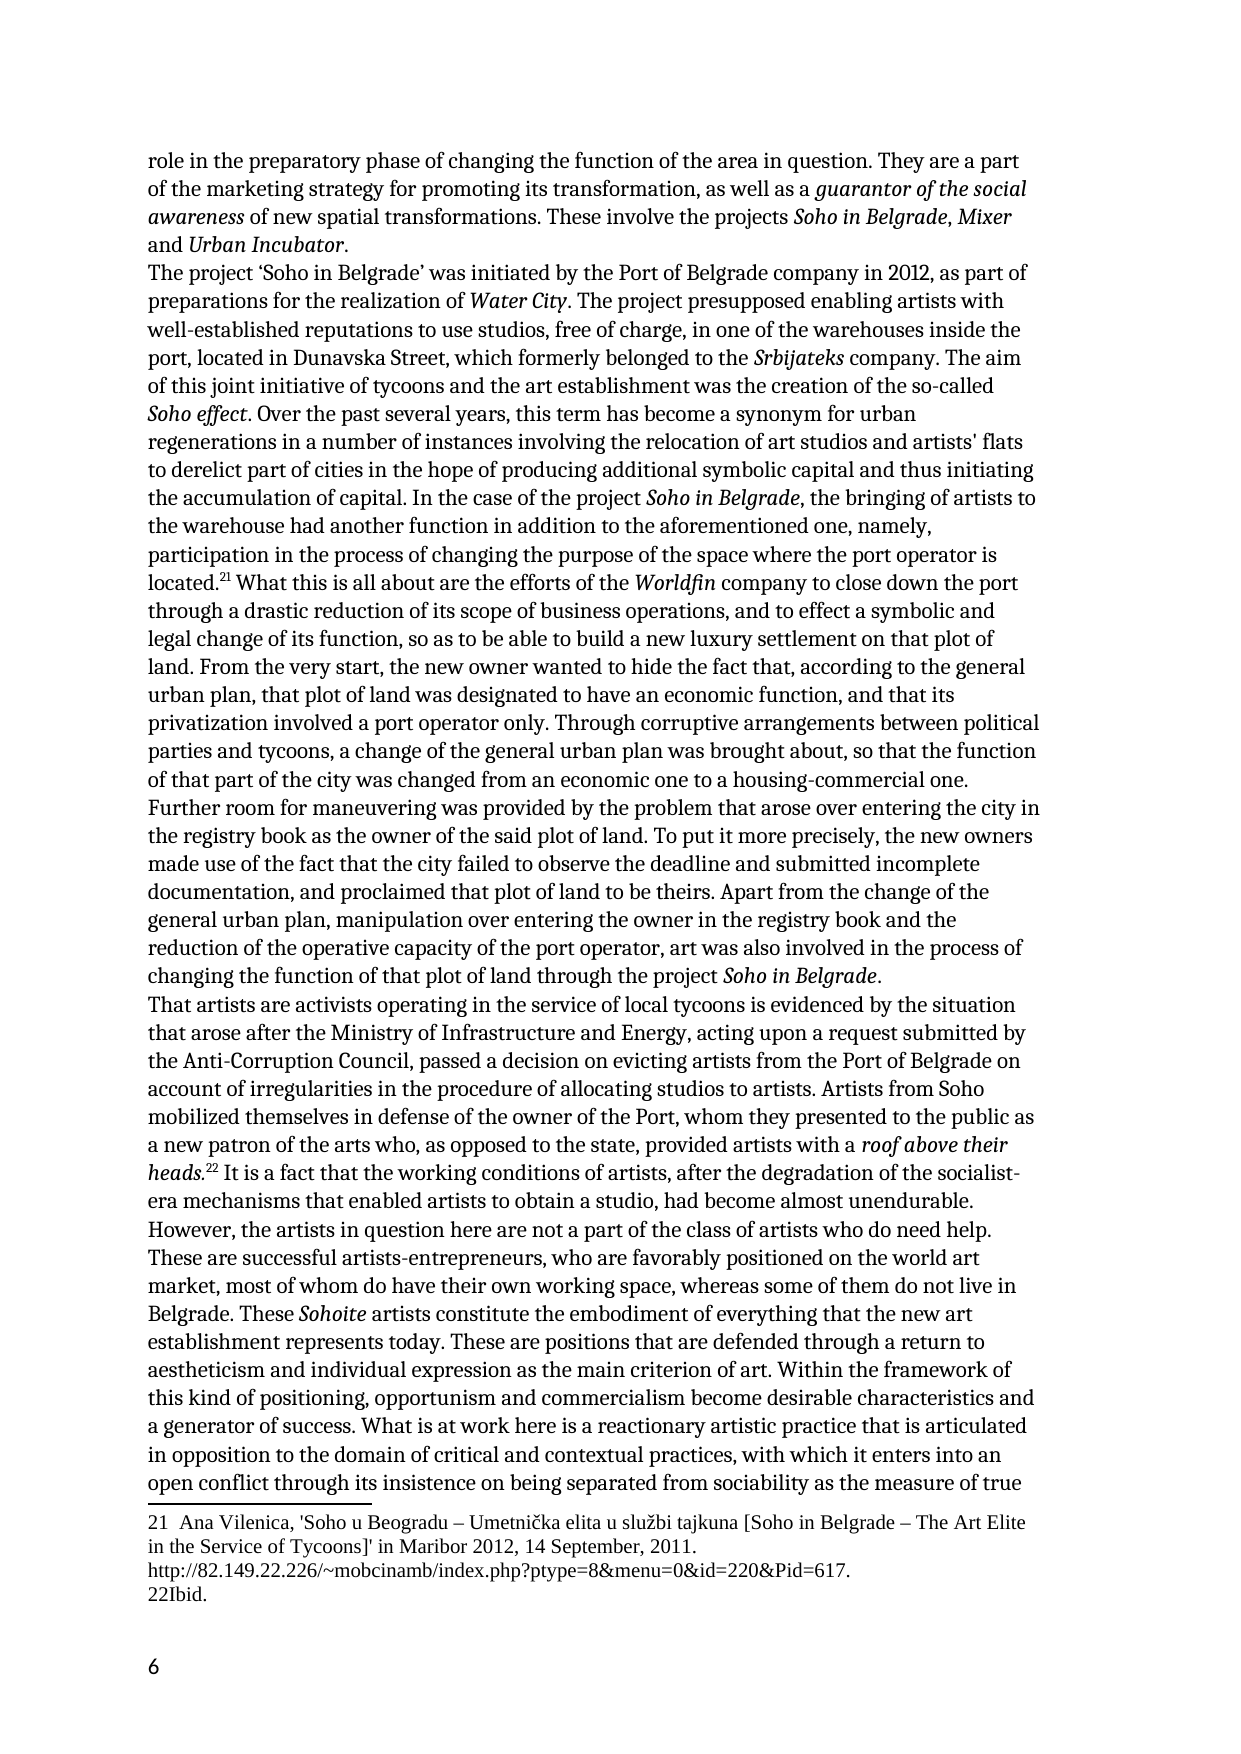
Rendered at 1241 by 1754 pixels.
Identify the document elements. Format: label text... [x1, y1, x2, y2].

text Ibid. [148, 1582, 1043, 1606]
text The project ‘Soho in Belgrade’ was initiated by the Port of Belgrade company in 2012, as part of preparations for the realization of Water City. The project presupposed enabling artists with well-established reputations to use studios, free of charge, in one of the warehouses inside the port, located in Dunavska Street, which formerly belonged to the Srbijateks company. The aim of this joint initiative of tycoons and the art establishment was the creation of the so-called Soho effect. Over the past several years, this term has become a synonym for urban regenerations in a number of instances involving the relocation of art studios and artists' flats to derelict part of cities in the hope of producing additional symbolic capital and thus initiating the accumulation of capital. In the case of the project Soho in Belgrade, the bringing of artists to the warehouse had another function in addition to the aforementioned one, namely, participation in the process of changing the purpose of the space where the port operator is located. What this is all about are the efforts of the Worldfin company to close down the port through a drastic reduction of its scope of business operations, and to effect a symbolic and legal change of its function, so as to be able to build a new luxury settlement on that plot of land. From the very start, the new owner wanted to hide the fact that, according to the general urban plan, that plot of land was designated to have an economic function, and that its privatization involved a port operator only. Through corruptive arrangements between political parties and tycoons, a change of the general urban plan was brought about, so that the function of that part of the city was changed from an economic one to a housing-commercial one. Further room for maneuvering was provided by the problem that arose over entering the city in the registry book as the owner of the said plot of land. To put it more precisely, the new owners made use of the fact that the city failed to observe the deadline and submitted incomplete documentation, and proclaimed that plot of land to be theirs. Apart from the change of the general urban plan, manipulation over entering the owner in the registry book and the reduction of the operative capacity of the port operator, art was also involved in the process of changing the function of that plot of land through the project Soho in Belgrade. [148, 260, 1043, 989]
text That artists are activists operating in the service of local tycoons is evidenced by the situation that arose after the Ministry of Infrastructure and Energy, acting upon a request submitted by the Anti-Corruption Council, passed a decision on evicting artists from the Port of Belgrade on account of irregularities in the procedure of allocating studios to artists. Artists from Soho mobilized themselves in defense of the owner of the Port, whom they presented to the public as a new patron of the arts who, as opposed to the state, provided artists with a roof above their heads. It is a fact that the working conditions of artists, after the degradation of the socialist-era mechanisms that enabled artists to obtain a studio, had become almost unendurable. However, the artists in question here are not a part of the class of artists who do need help. These are successful artists-entrepreneurs, who are favorably positioned on the world art market, most of whom do have their own working space, whereas some of them do not live in Belgrade. These Sohoite artists constitute the embodiment of everything that the new art establishment represents today. These are positions that are defended through a return to aestheticism and individual expression as the main criterion of art. Within the framework of this kind of positioning, opportunism and commercialism become desirable characteristics and a generator of success. What is at work here is a reactionary artistic practice that is articulated in opposition to the domain of critical and contextual practices, with which it enters into an open conflict through its insistence on being separated from sociability as the measure of true [148, 991, 1043, 1496]
text Ana Vilenica, 'Soho u Beogradu – Umetnička elita u službi tajkuna [Soho in Belgrade – The Art Elite in the Service of Tycoons]' in Maribor 2012, 14 September, 2011. http://82.149.22.226/~mobcinamb/index.php?ptype=8&menu=0&id=220&Pid=617. [148, 1510, 1043, 1582]
text role in the preparatory phase of changing the function of the area in question. They are a part of the marketing strategy for promoting its transformation, as well as a guarantor of the social awareness of new spatial transformations. These involve the projects Soho in Belgrade, Mixer and Urban Incubator. [148, 148, 1043, 258]
